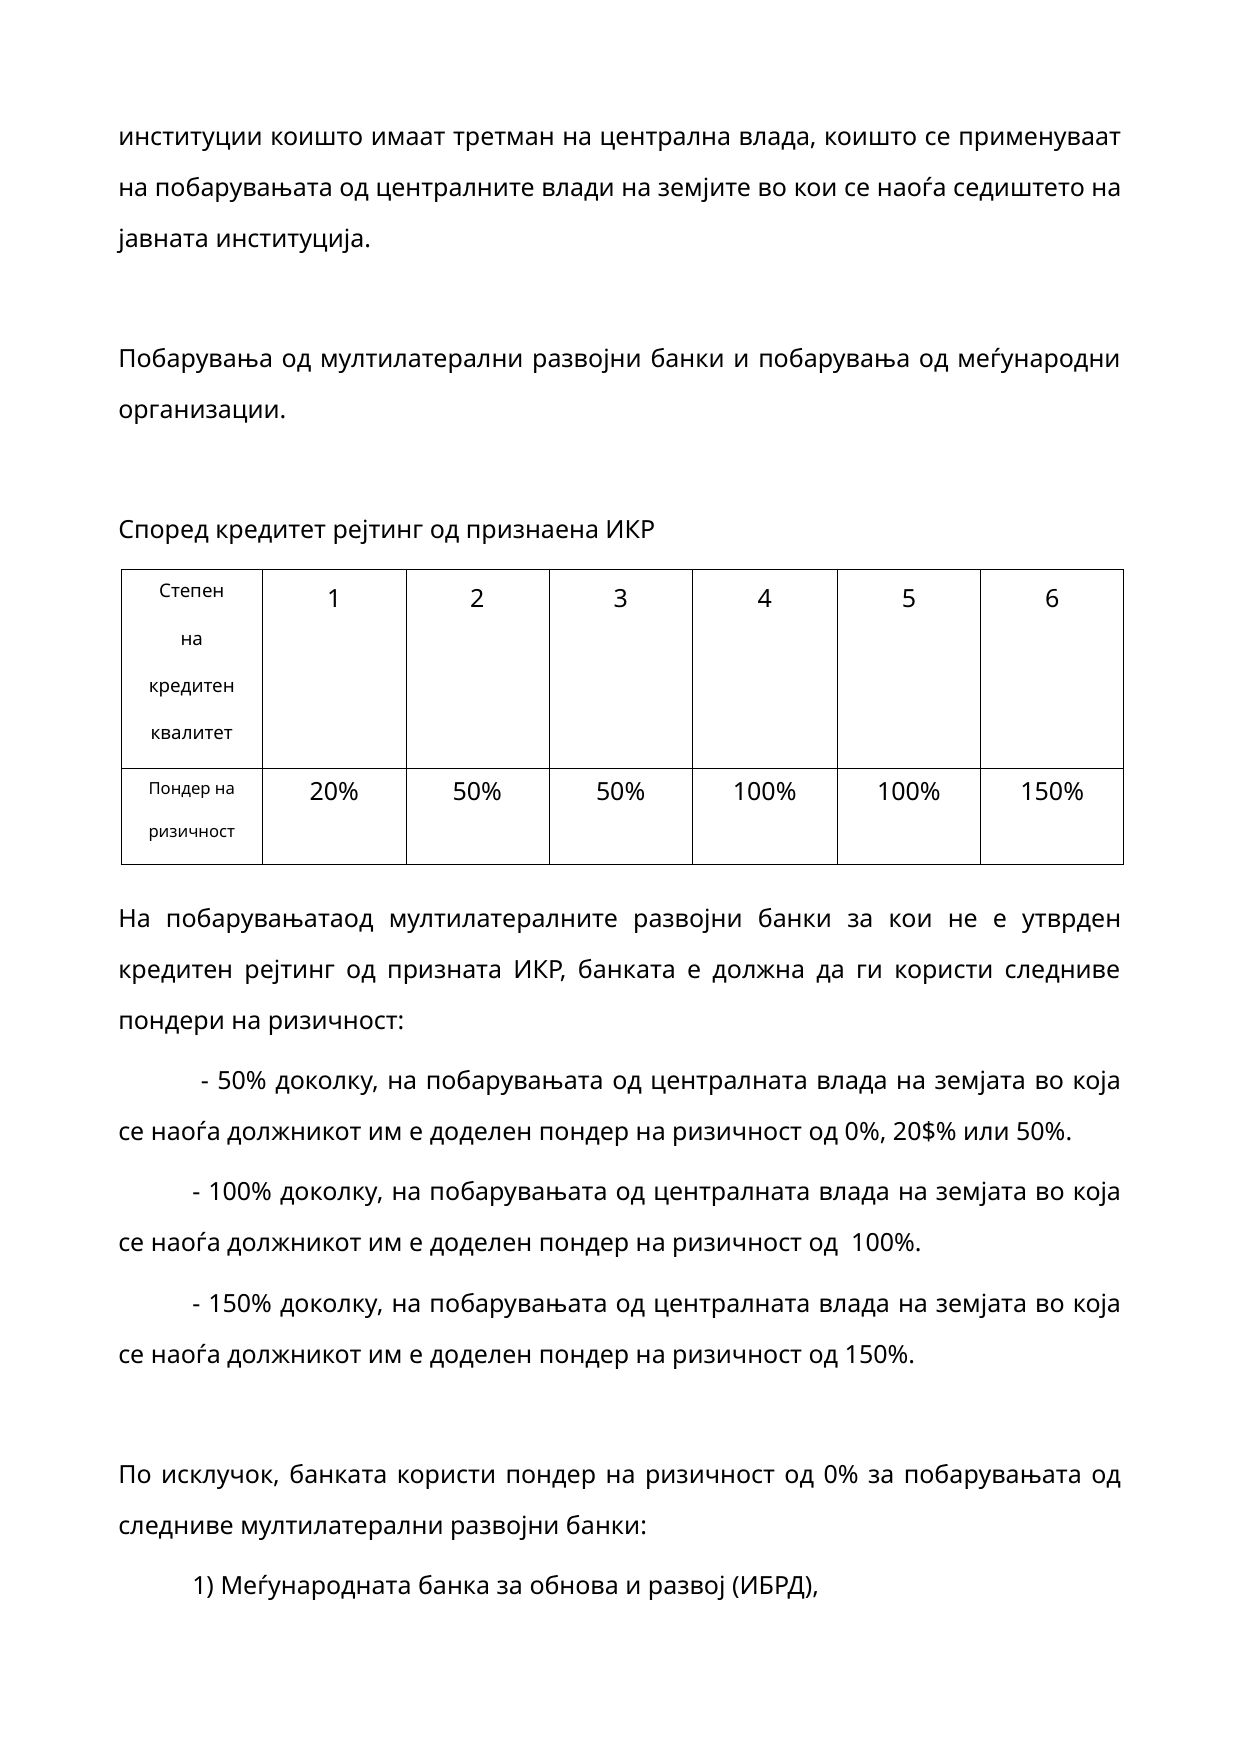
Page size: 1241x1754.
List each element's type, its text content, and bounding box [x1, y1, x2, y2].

table_cell 50% [550, 769, 692, 863]
text Побарувања од мултилатерални развојни банки и побарувања од меѓународни организации. [118, 340, 1122, 426]
text - 100% доколку, на побарувањата од централната влада на земјата во која се наоѓа должникот им е доделен пондер на ризичност од 100%. [118, 1174, 1122, 1259]
table_header Степен на кредитен квалитет [122, 570, 262, 767]
table_header 3 [550, 570, 692, 767]
text - 150% доколку, на побарувањата од централната влада на земјата во која се наоѓа должникот им е доделен пондер на ризичност од 150%. [118, 1285, 1122, 1370]
table_header 4 [693, 570, 837, 767]
table_cell 150% [981, 769, 1123, 863]
text - 50% доколку, на побарувањата од централната влада на земјата во која се наоѓа должникот им е доделен пондер на ризичност од 0%, 20$% или 50%. [118, 1063, 1122, 1148]
table_cell 50% [407, 769, 549, 863]
text институции коишто имаат третман на централна влада, коишто се применуваат на побарувањата од централните влади на земјите во кои се наоѓа седиштето на јавната институција. [118, 118, 1122, 254]
table_cell 100% [693, 769, 837, 863]
table_cell 20% [263, 769, 406, 863]
table_cell Пондер на ризичност [122, 769, 262, 863]
table_header 5 [838, 570, 980, 767]
text Според кредитет рејтинг од признаена ИКР [118, 512, 1122, 546]
text По исклучок, банката користи пондер на ризичност од 0% за побарувањата од следниве мултилатерални развојни банки: [118, 1456, 1122, 1542]
table_header 6 [981, 570, 1123, 767]
table_cell 100% [838, 769, 980, 863]
text 1) Меѓународната банка за обнова и развој (ИБРД), [118, 1568, 1122, 1602]
table_header 1 [263, 570, 406, 767]
text На побарувањатаод мултилатералните развојни банки за кои не е утврден кредитен рејтинг од призната ИКР, банката е должна да ги користи следниве пондери на ризичност: [118, 901, 1122, 1037]
table_header 2 [407, 570, 549, 767]
